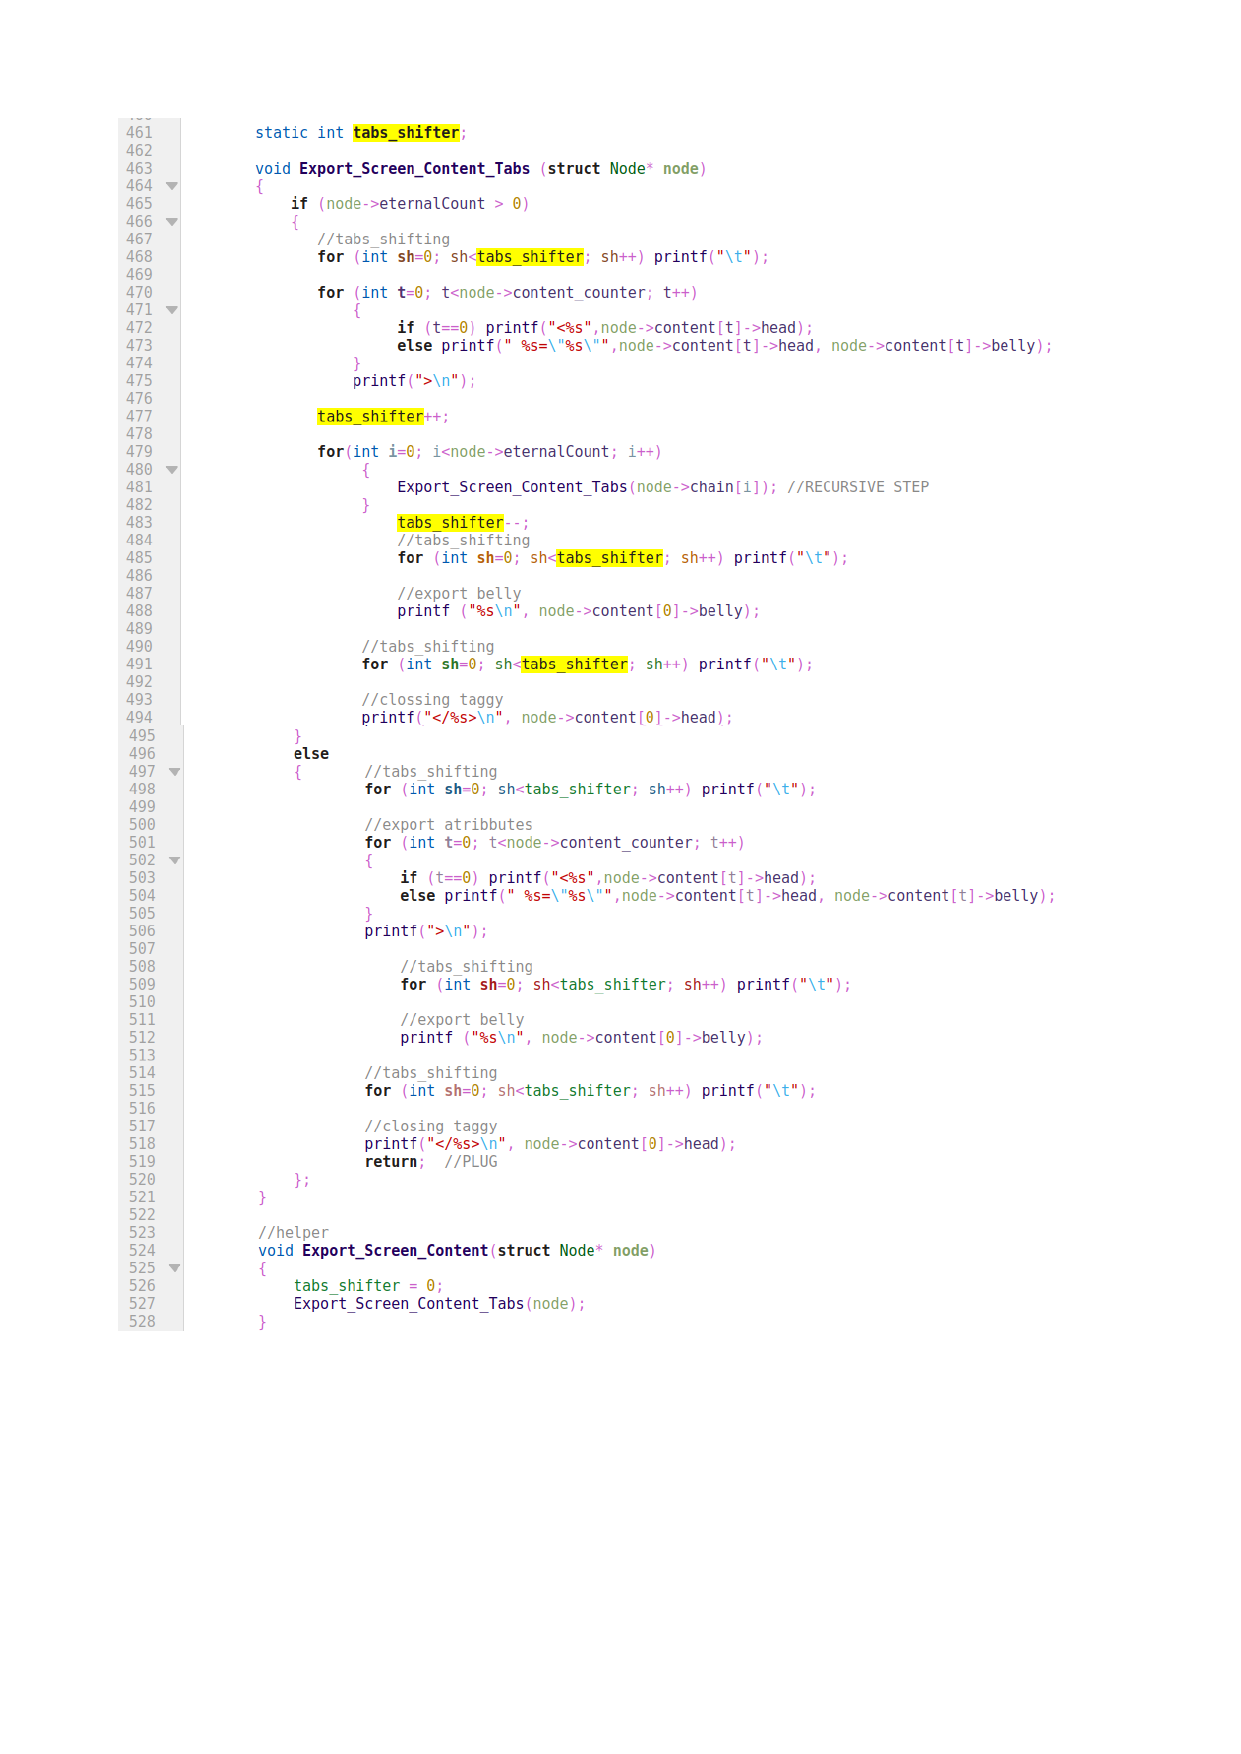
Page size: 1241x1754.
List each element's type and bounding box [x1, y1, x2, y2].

picture [118, 118, 1123, 1331]
